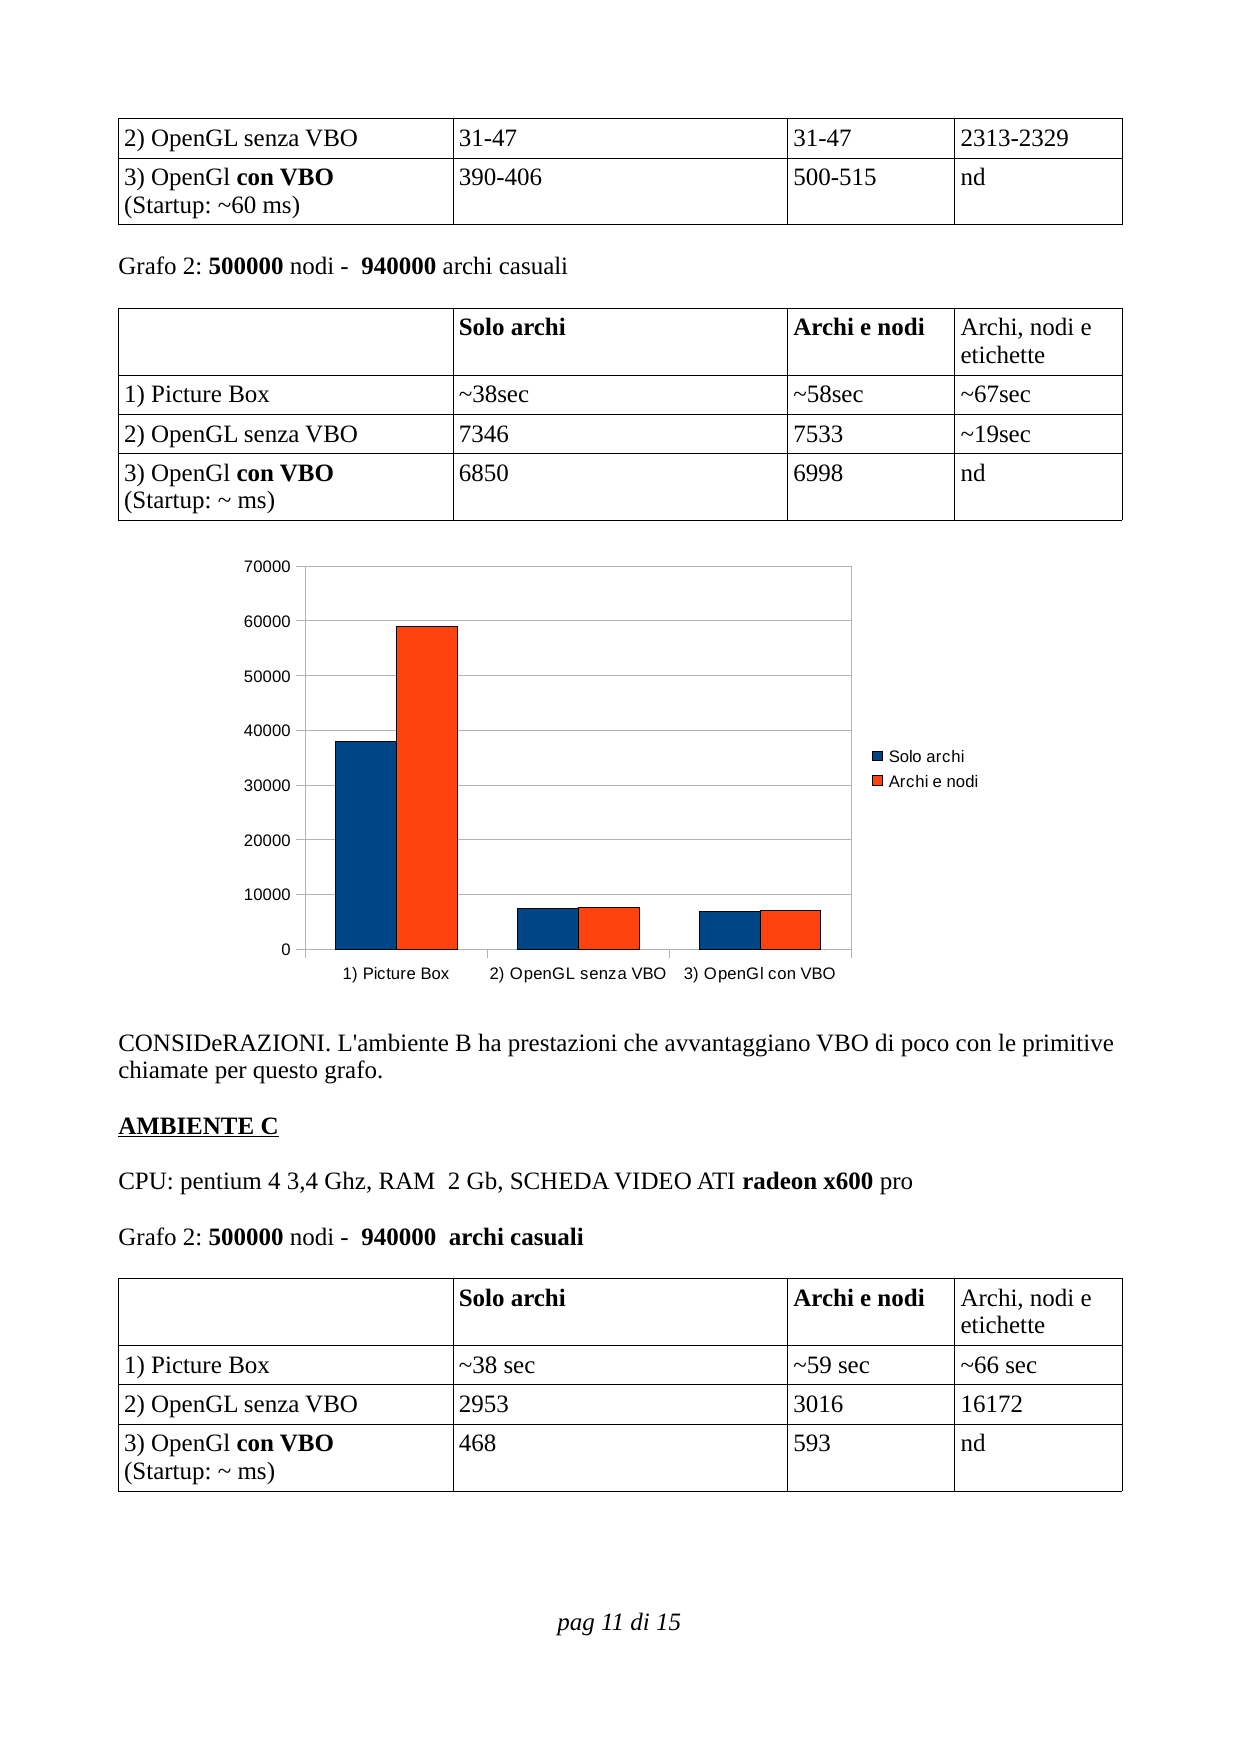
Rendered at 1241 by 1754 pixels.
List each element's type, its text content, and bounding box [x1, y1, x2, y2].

table_cell 390-406 [454, 159, 787, 224]
table_cell 2) OpenGL senza VBO [119, 415, 453, 453]
table_header [119, 1279, 453, 1345]
table_cell 2) OpenGL senza VBO [119, 119, 453, 157]
table_cell 500-515 [788, 159, 954, 224]
table_header Solo archi [454, 309, 787, 374]
table_cell ~38sec [454, 376, 787, 414]
table_cell ~66 sec [955, 1346, 1122, 1384]
table_cell 2) OpenGL senza VBO [119, 1385, 453, 1423]
table_cell 3) OpenGl con VBO (Startup: ~ ms) [119, 454, 453, 520]
table_cell ~59 sec [788, 1346, 954, 1384]
text Grafo 2: 500000 nodi - 940000 archi casuali [118, 225, 1122, 280]
table_cell ~38 sec [454, 1346, 787, 1384]
table_header Archi, nodi e etichette [955, 309, 1122, 374]
table_cell 3016 [788, 1385, 954, 1423]
table_cell ~67sec [955, 376, 1122, 414]
table_cell ~58sec [788, 376, 954, 414]
table_cell 1) Picture Box [119, 1346, 453, 1384]
table_cell 1) Picture Box [119, 376, 453, 414]
table_cell 31-47 [788, 119, 954, 157]
table_header Archi e nodi [788, 1279, 954, 1345]
table_cell nd [955, 454, 1122, 520]
table_cell nd [955, 1425, 1122, 1491]
text CONSIDeRAZIONI. L'ambiente B ha prestazioni che avvantaggiano VBO di poco con le primitive chiamate per questo grafo. [118, 1029, 1122, 1084]
table_cell 2953 [454, 1385, 787, 1423]
table_cell 3) OpenGl con VBO (Startup: ~60 ms) [119, 159, 453, 224]
table_cell 31-47 [454, 119, 787, 157]
table_header Archi, nodi e etichette [955, 1279, 1122, 1345]
table_cell 468 [454, 1425, 787, 1491]
table_cell 16172 [955, 1385, 1122, 1423]
text AMBIENTE C CPU: pentium 4 3,4 Ghz, RAM 2 Gb, SCHEDA VIDEO ATI radeon x600 pro Grafo 2: 500000 nodi - 940000 archi casuali [118, 1112, 1122, 1250]
table_header Solo archi [454, 1279, 787, 1345]
table_cell 7346 [454, 415, 787, 453]
table_cell 3) OpenGl con VBO (Startup: ~ ms) [119, 1425, 453, 1491]
table_cell 7533 [788, 415, 954, 453]
table_cell nd [955, 159, 1122, 224]
table_cell 593 [788, 1425, 954, 1491]
table_cell 2313-2329 [955, 119, 1122, 157]
table_header [119, 309, 453, 374]
table_cell 6998 [788, 454, 954, 520]
table_header Archi e nodi [788, 309, 954, 374]
table_cell 6850 [454, 454, 787, 520]
table_cell ~19sec [955, 415, 1122, 453]
